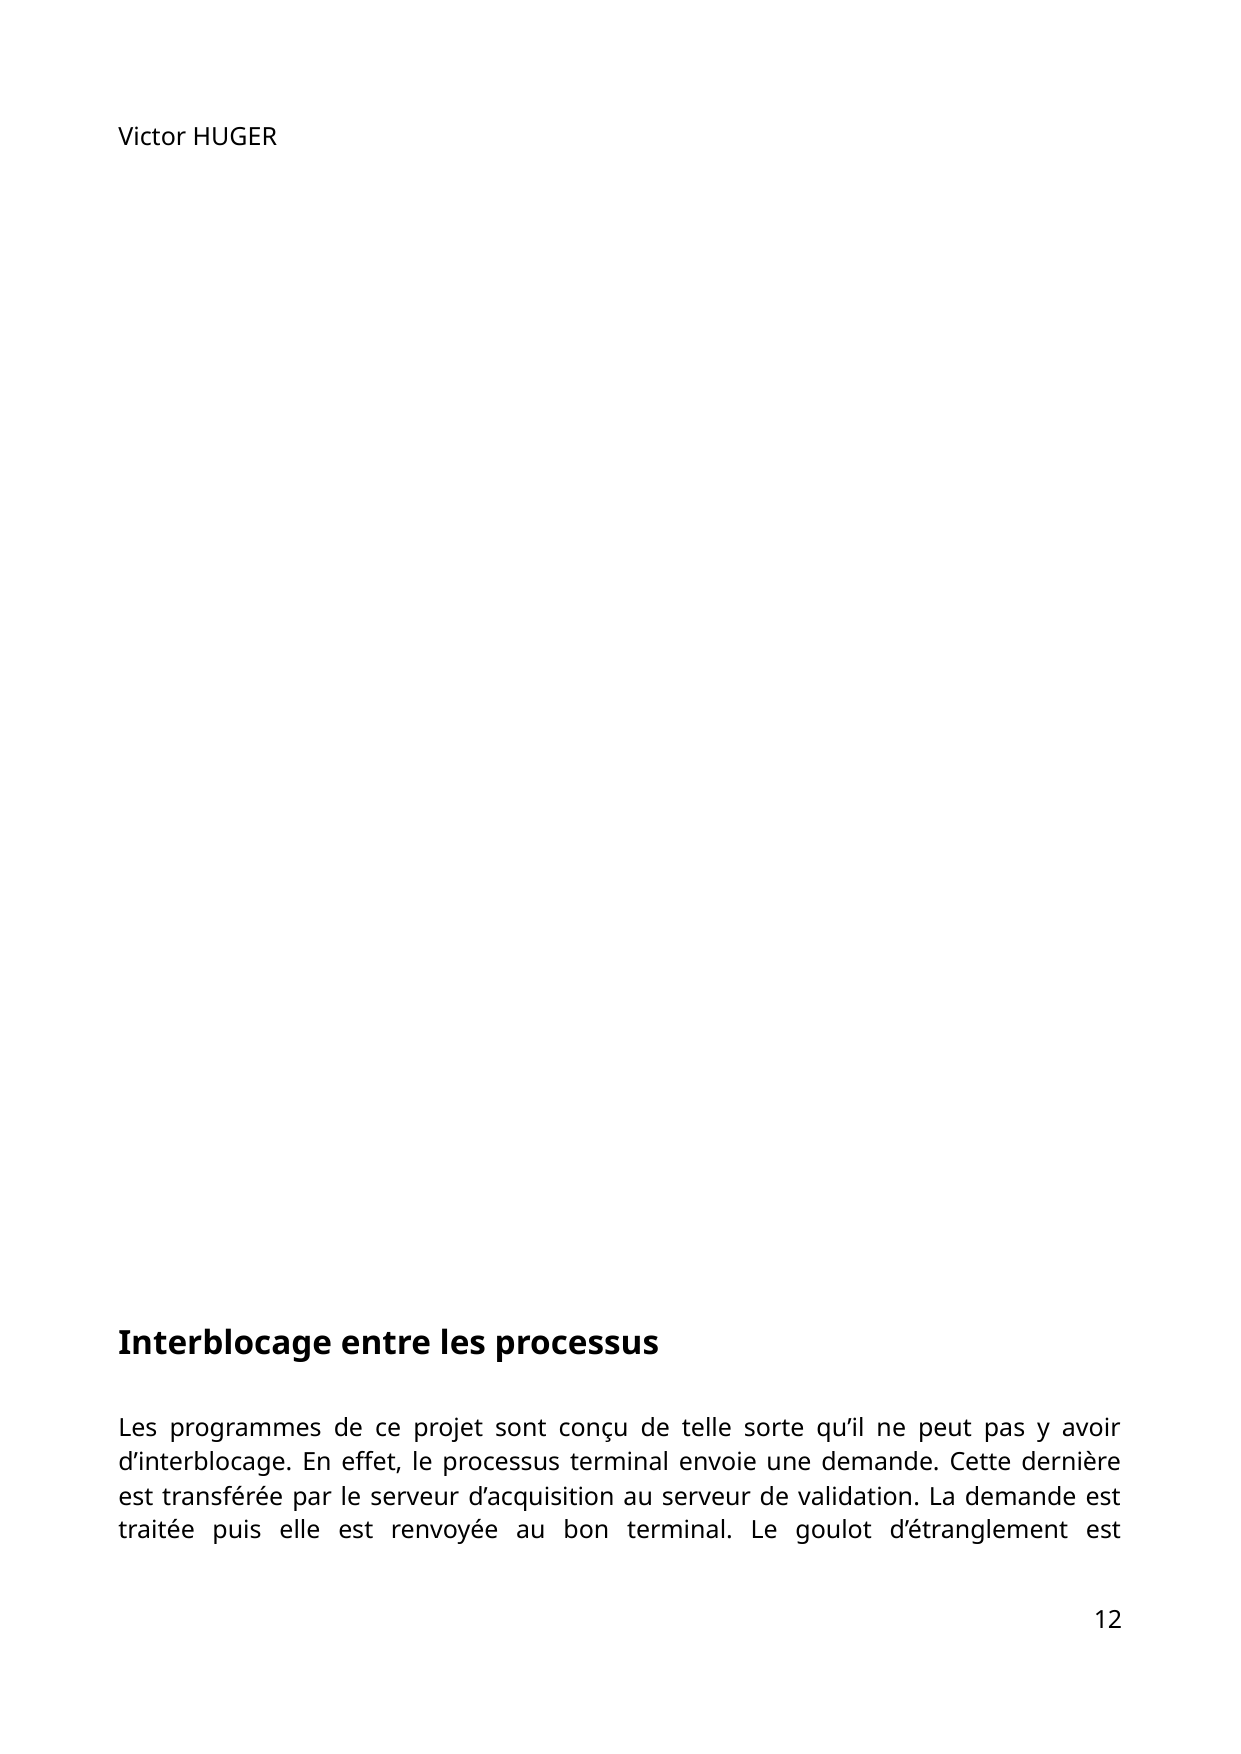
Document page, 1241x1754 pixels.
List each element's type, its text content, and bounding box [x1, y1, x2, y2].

text Les programmes de ce projet sont conçu de telle sorte qu’il ne peut pas y avoir d’interblocage. En effet, le processus terminal envoie une demande. Cette dernière est transférée par le serveur d’acquisition au serveur de validation. La demande est traitée puis elle est renvoyée au bon terminal. Le goulot d’étranglement est [118, 1410, 1122, 1546]
text Interblocage entre les processus [118, 1319, 1122, 1364]
